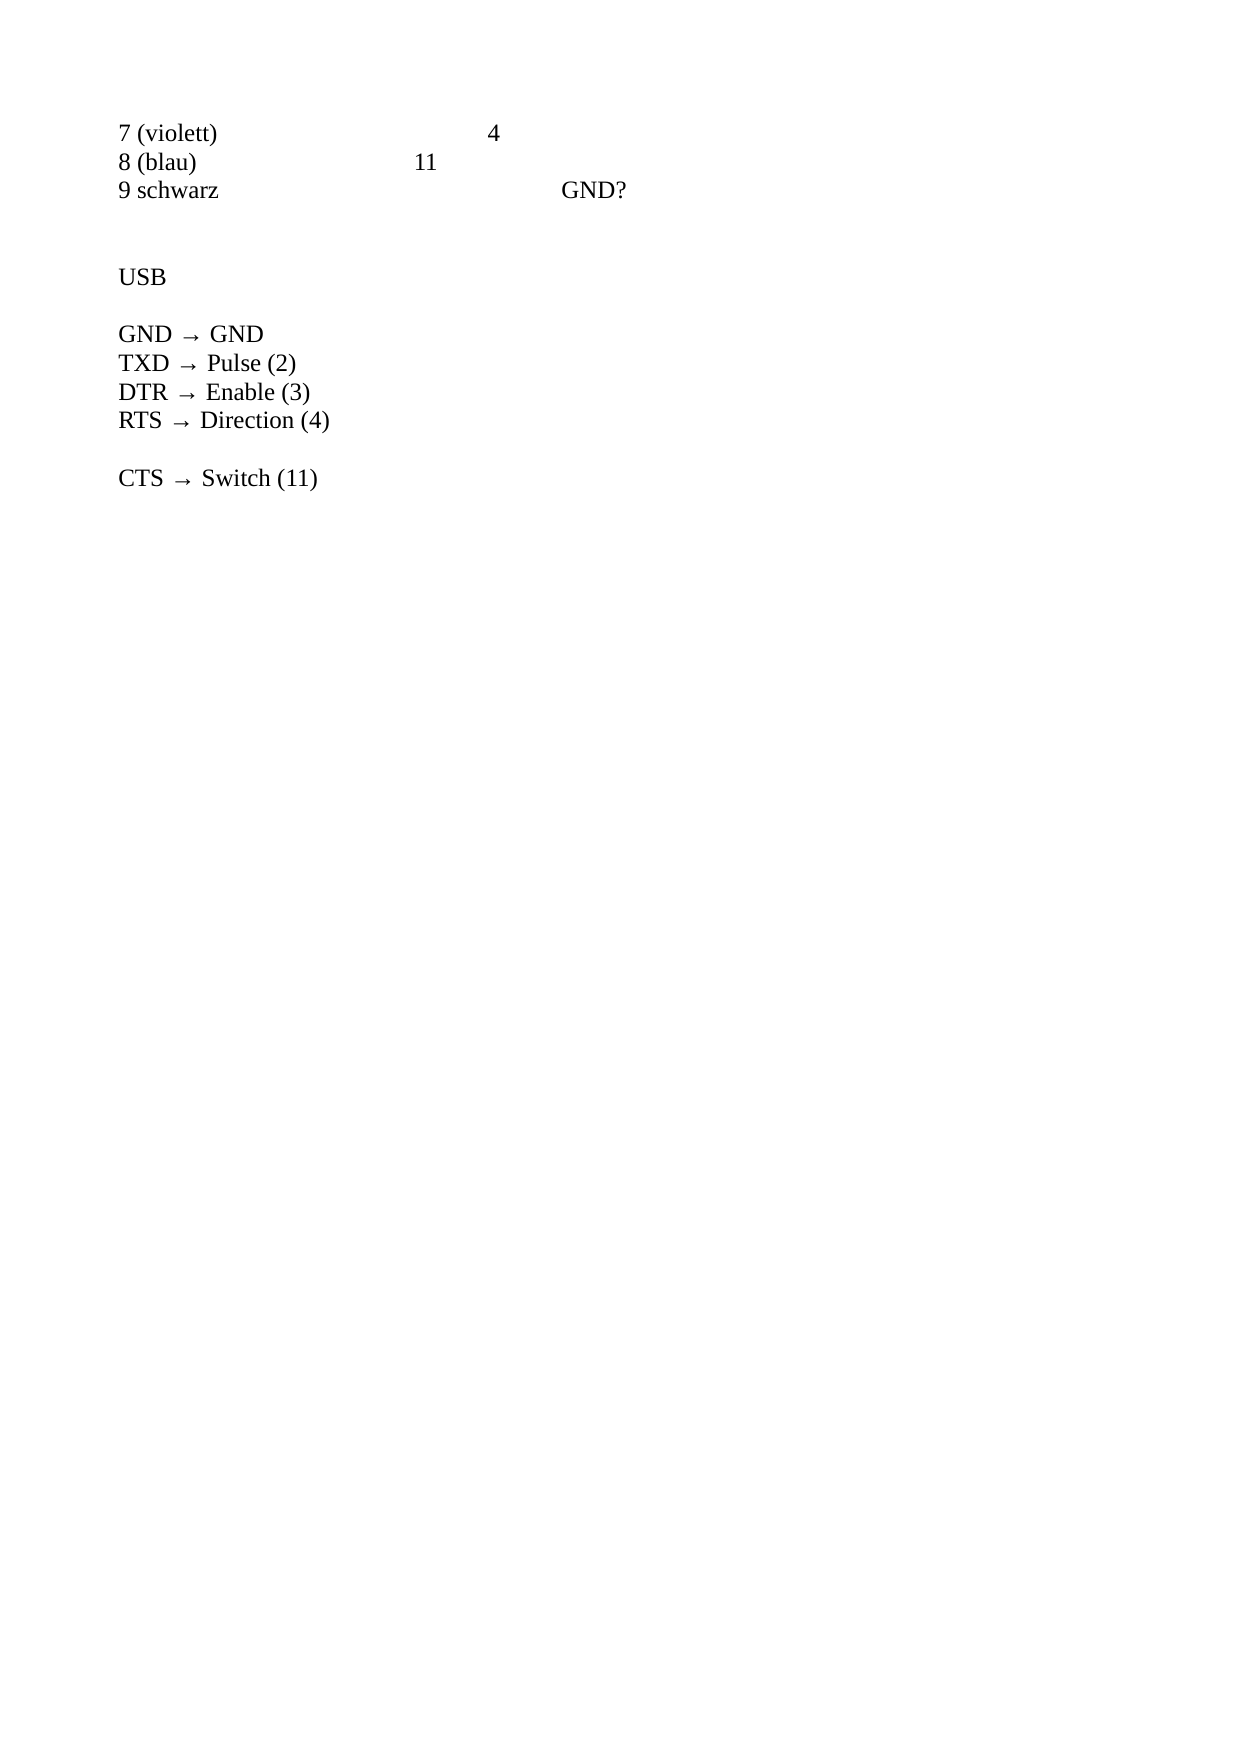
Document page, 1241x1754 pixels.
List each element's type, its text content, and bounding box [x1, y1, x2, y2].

text TXD → Pulse (2) [118, 348, 1122, 377]
text USB [118, 262, 1122, 291]
text 9 schwarz GND? [118, 176, 1122, 204]
text RTS → Direction (4) [118, 406, 1122, 434]
text 8 (blau) 11 [118, 147, 1122, 176]
text 7 (violett) 4 [118, 118, 1122, 147]
text CTS → Switch (11) [118, 463, 1122, 492]
text DTR → Enable (3) [118, 377, 1122, 406]
text GND → GND [118, 319, 1122, 348]
